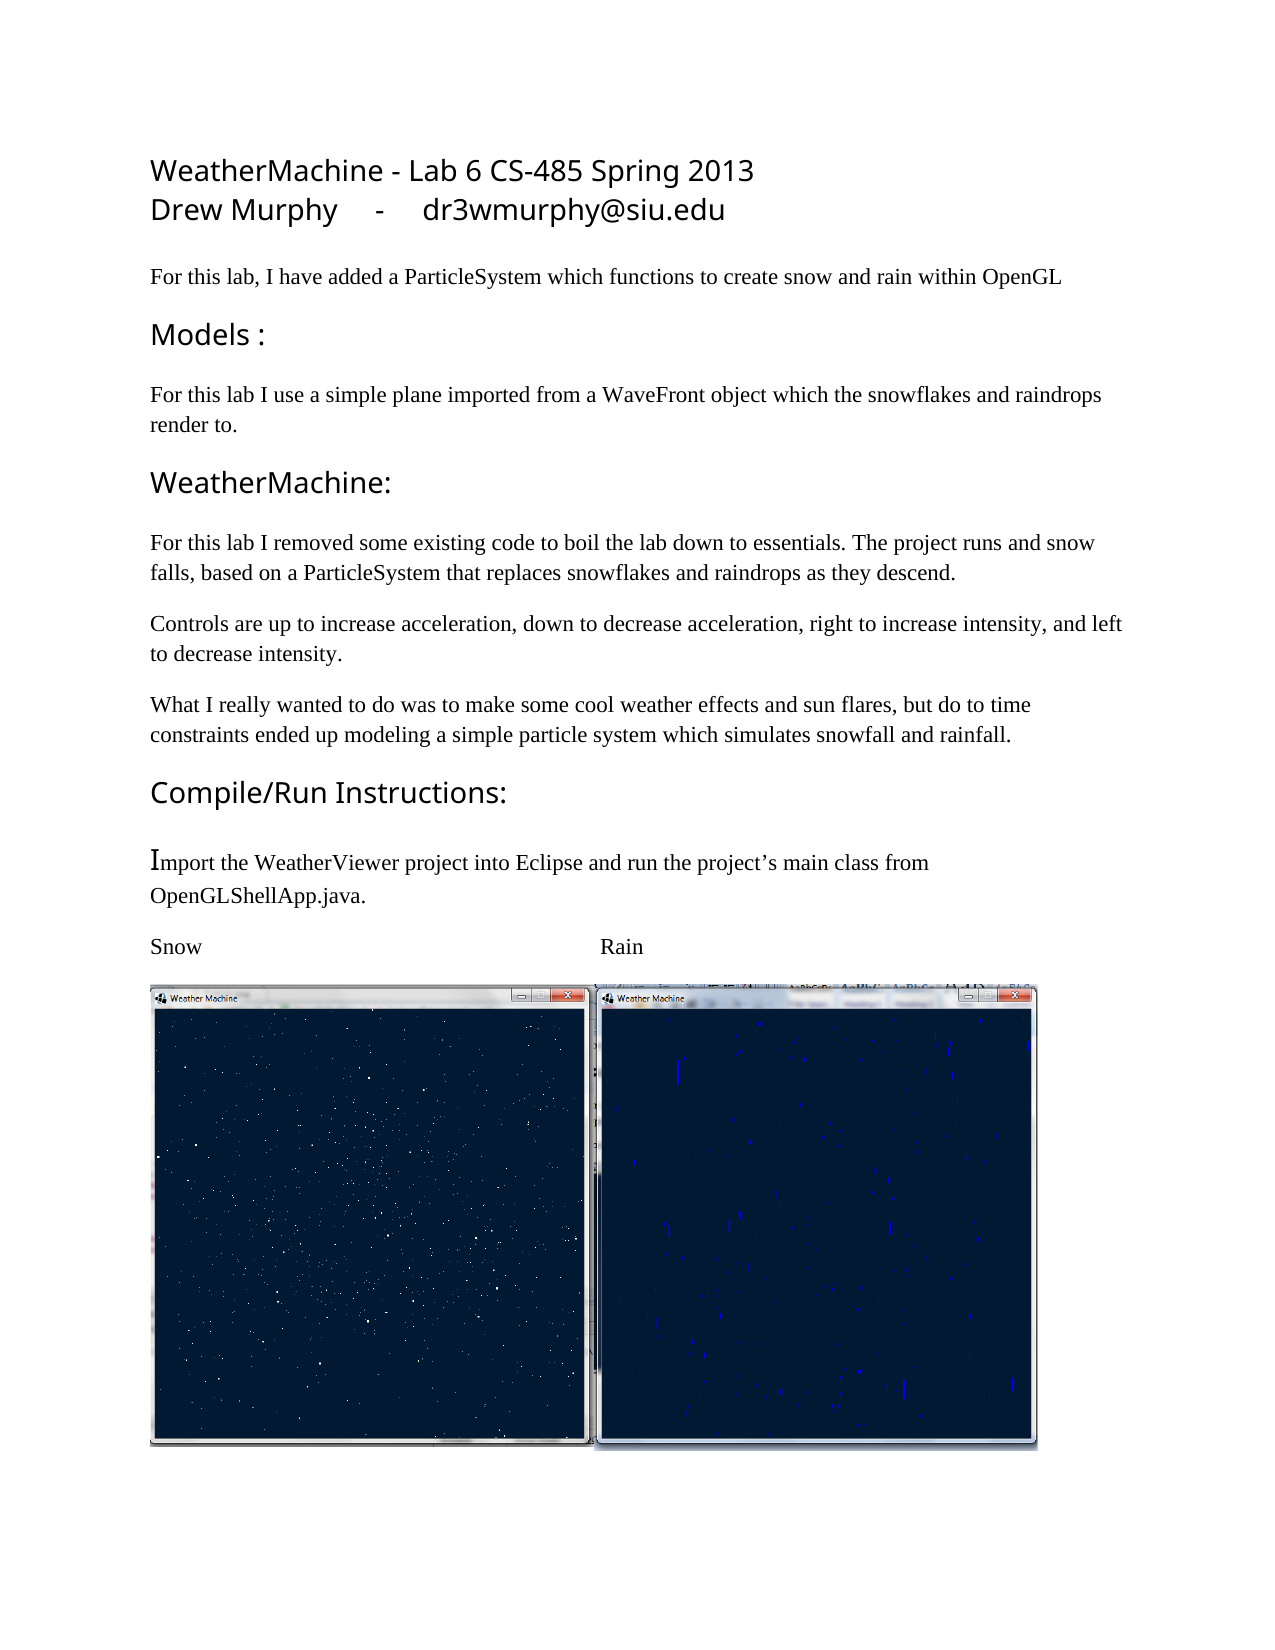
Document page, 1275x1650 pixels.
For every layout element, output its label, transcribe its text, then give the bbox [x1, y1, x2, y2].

text Import the WeatherViewer project into Eclipse and run the project’s main class from OpenGLShellApp.java. [150, 839, 1125, 909]
text For this lab I removed some existing code to boil the lab down to essentials. The project runs and snow falls, based on a ParticleSystem that replaces snowflakes and raindrops as they descend. [150, 529, 1125, 585]
text Snow Rain [150, 933, 1125, 960]
text WeatherMachine: [150, 462, 1125, 502]
text Drew Murphy - dr3wmurphy@siu.edu [150, 190, 1125, 229]
text What I really wanted to do was to make some cool weather effects and sun flares, but do to time constraints ended up modeling a simple particle system which simulates snowfall and rainfall. [150, 691, 1125, 748]
text For this lab I use a simple plane imported from a WaveFront object which the snowflakes and raindrops render to. [150, 381, 1125, 437]
text Compile/Run Instructions: [150, 772, 1125, 812]
text WeatherMachine - Lab 6 CS-485 Spring 2013 [150, 150, 1125, 190]
text For this lab, I have added a ParticleSystem which functions to create snow and rain within OpenGL [150, 263, 1125, 290]
text Models : [150, 314, 1125, 354]
text Controls are up to increase acceleration, down to decrease acceleration, right to increase intensity, and left to decrease intensity. [150, 610, 1125, 666]
